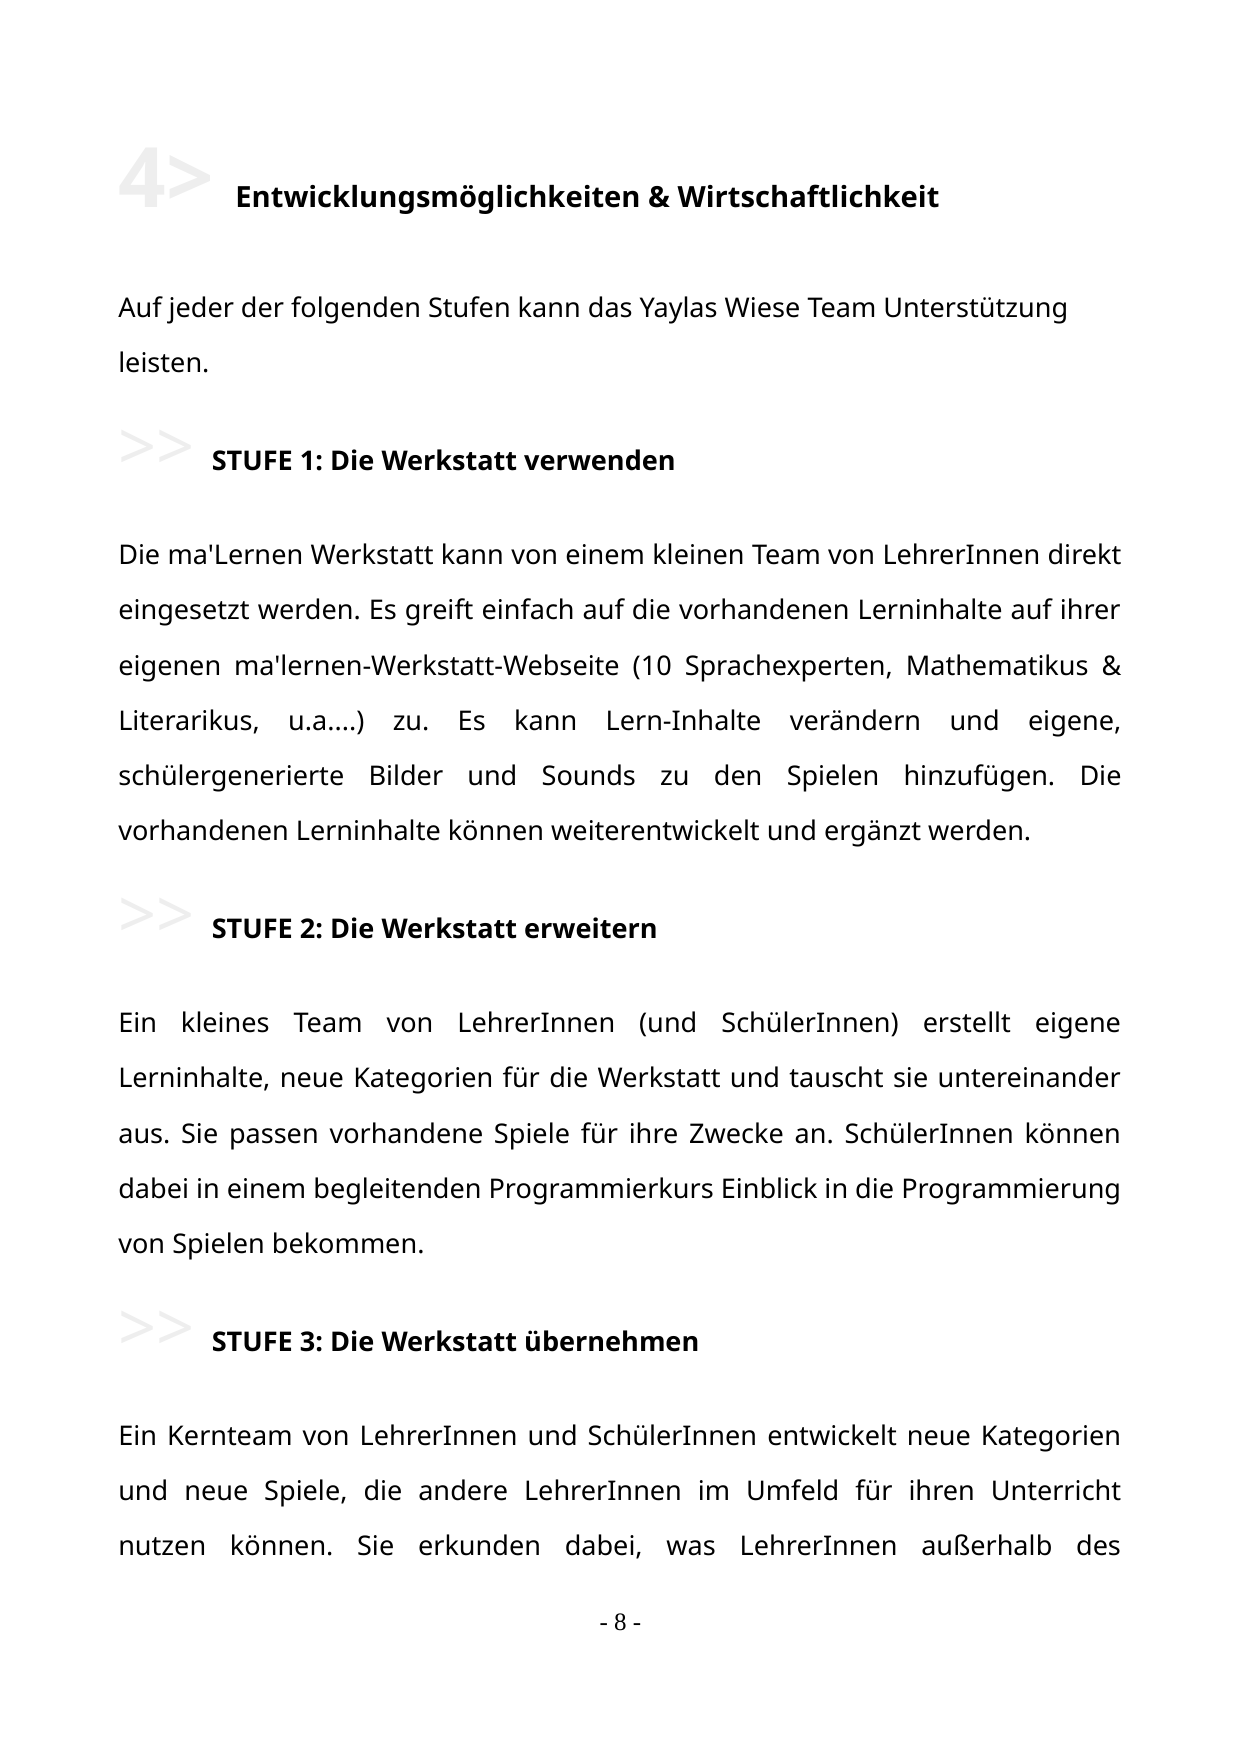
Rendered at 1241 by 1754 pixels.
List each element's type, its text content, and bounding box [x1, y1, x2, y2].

text Ein Kernteam von LehrerInnen und SchülerInnen entwickelt neue Kategorien und neue Spiele, die andere LehrerInnen im Umfeld für ihren Unterricht nutzen können. Sie erkunden dabei, was LehrerInnen außerhalb des [118, 1416, 1122, 1564]
text leisten. [118, 344, 1122, 381]
text >> STUFE 1: Die Werkstatt verwenden [118, 399, 1122, 490]
text >> STUFE 3: Die Werkstatt übernehmen [118, 1280, 1122, 1371]
text 4> Entwicklungsmöglichkeiten & Wirtschaftlichkeit [118, 118, 1122, 232]
text Die ma'Lernen Werkstatt kann von einem kleinen Team von LehrerInnen direkt eingesetzt werden. Es greift einfach auf die vorhandenen Lerninhalte auf ihrer ei­genen ma'lernen-Werkstatt-Webseite (10 Sprachexperten, Mathematikus & Lite­rarikus, u.a....) zu. Es kann Lern-Inhalte verändern und eigene, schülergenerierte Bilder und Sounds zu den Spielen hinzufügen. Die vorhandenen Lerninhalte können weiterentwickelt und ergänzt werden. [118, 535, 1122, 849]
text Auf jeder der folgenden Stufen kann das Yaylas Wiese Team Unterstützung [118, 288, 1122, 325]
text Ein kleines Team von LehrerInnen (und SchülerInnen) erstellt eigene Lerninhalte, neue Kategorien für die Werkstatt und tauscht sie untereinander aus. Sie passen vorhandene Spiele für ihre Zwecke an. SchülerInnen können dabei in einem begleitenden Programmierkurs Einblick in die Programmierung von Spielen bekommen. [118, 1003, 1122, 1262]
text >> STUFE 2: Die Werkstatt erweitern [118, 867, 1122, 958]
